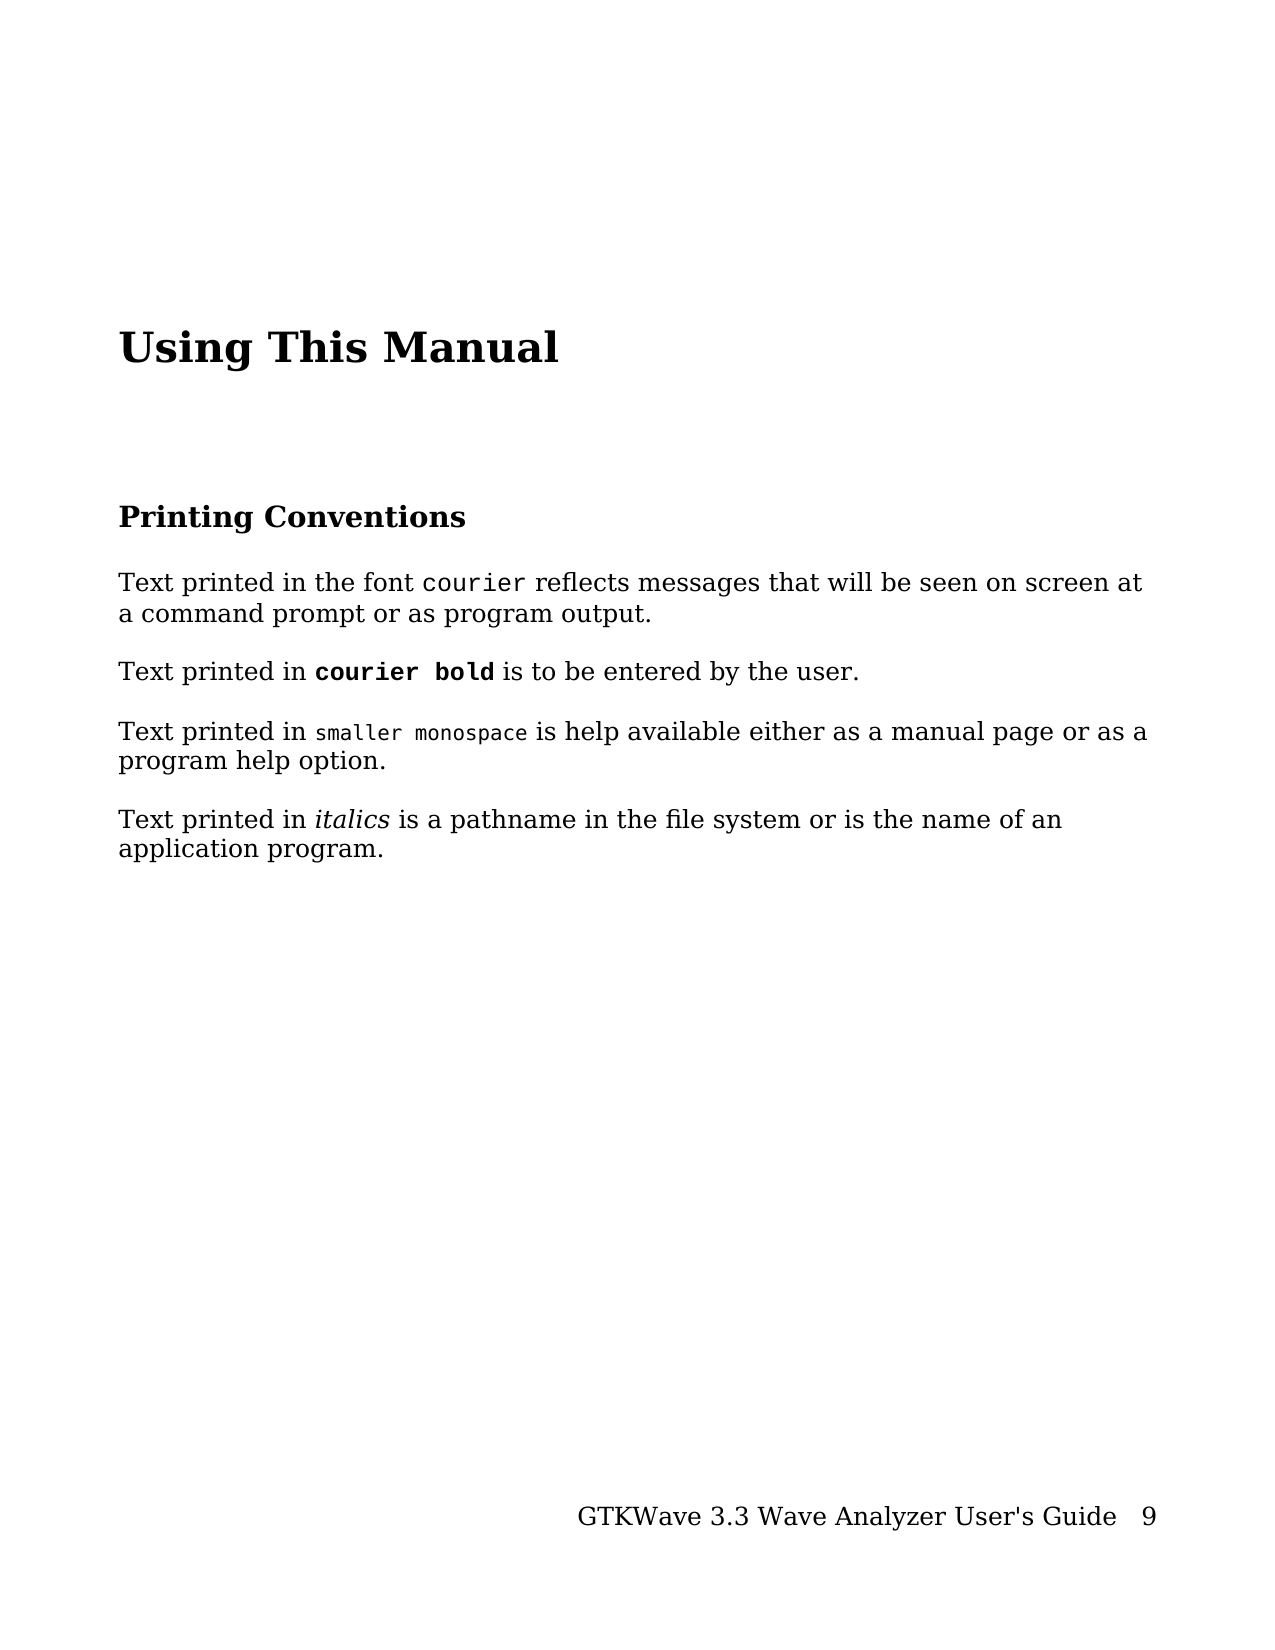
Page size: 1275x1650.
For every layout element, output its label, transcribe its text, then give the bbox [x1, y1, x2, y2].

subtitle Using This Manual [118, 324, 1157, 373]
text Text printed in italics is a pathname in the file system or is the name of an application program. [118, 805, 1157, 863]
text Text printed in courier bold is to be entered by the user. [118, 657, 1157, 688]
text Text printed in smaller monospace is help available either as a manual page or as a program help option. [118, 717, 1157, 776]
text Text printed in the font courier reflects messages that will be seen on screen at a command prompt or as program output. [118, 568, 1157, 628]
subtitle Printing Conventions [118, 500, 1157, 568]
